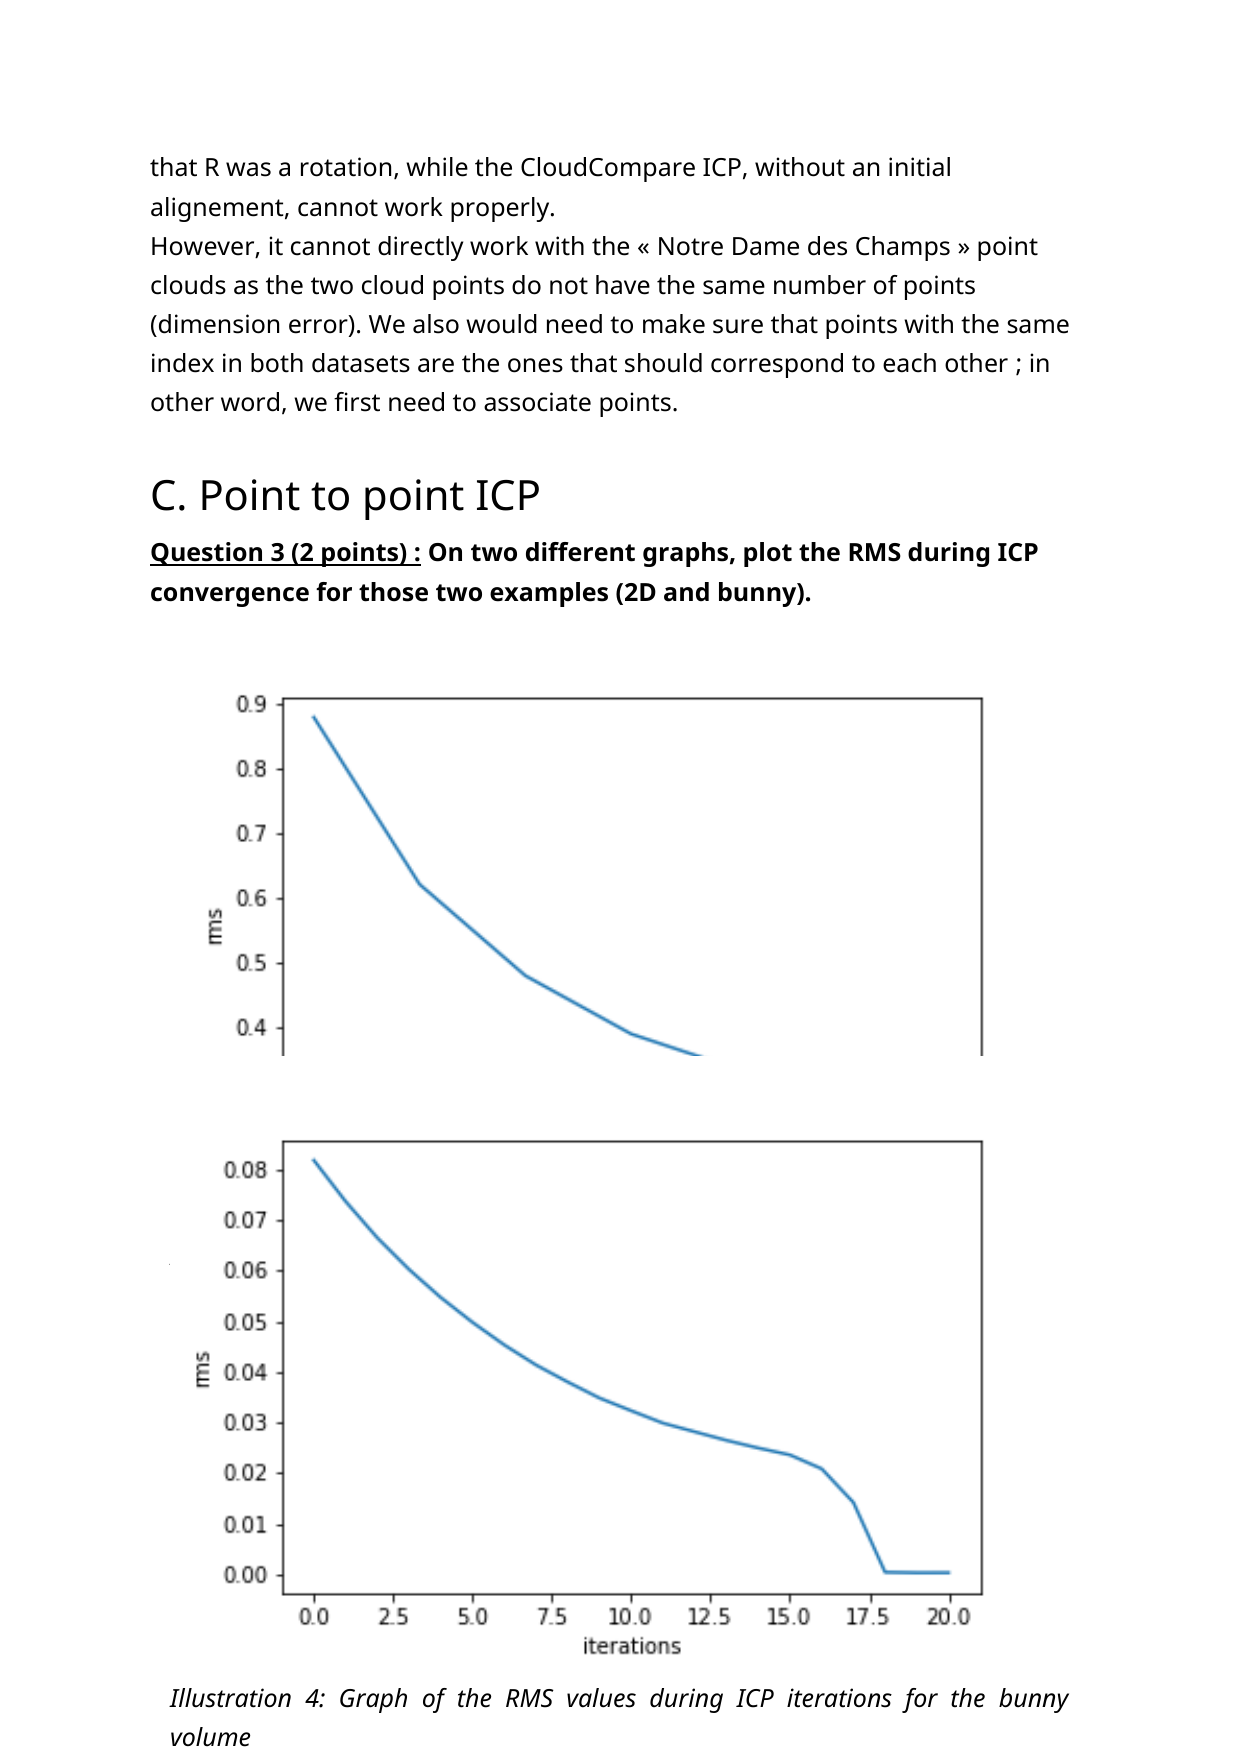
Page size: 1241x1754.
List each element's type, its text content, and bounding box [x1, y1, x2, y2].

subtitle C. Point to point ICP [150, 466, 1090, 523]
text However, it cannot directly work with the « Notre Dame des Champs » point clouds as the two cloud points do not have the same number of points (dimension error). We also would need to make sure that points with the same index in both datasets are the ones that should correspond to each other ; in other word, we first need to associate points. [150, 228, 1090, 419]
picture [170, 626, 1071, 1669]
text that R was a rotation, while the CloudCompare ICP, without an initial alignement, cannot work properly. [150, 150, 1090, 223]
text Question 3 (2 points) : On two different graphs, plot the RMS during ICP convergence for those two examples (2D and bunny). [150, 535, 1090, 608]
text Illustration 4: Graph of the RMS values during ICP iterations for the bunny volume [170, 1669, 1070, 1754]
